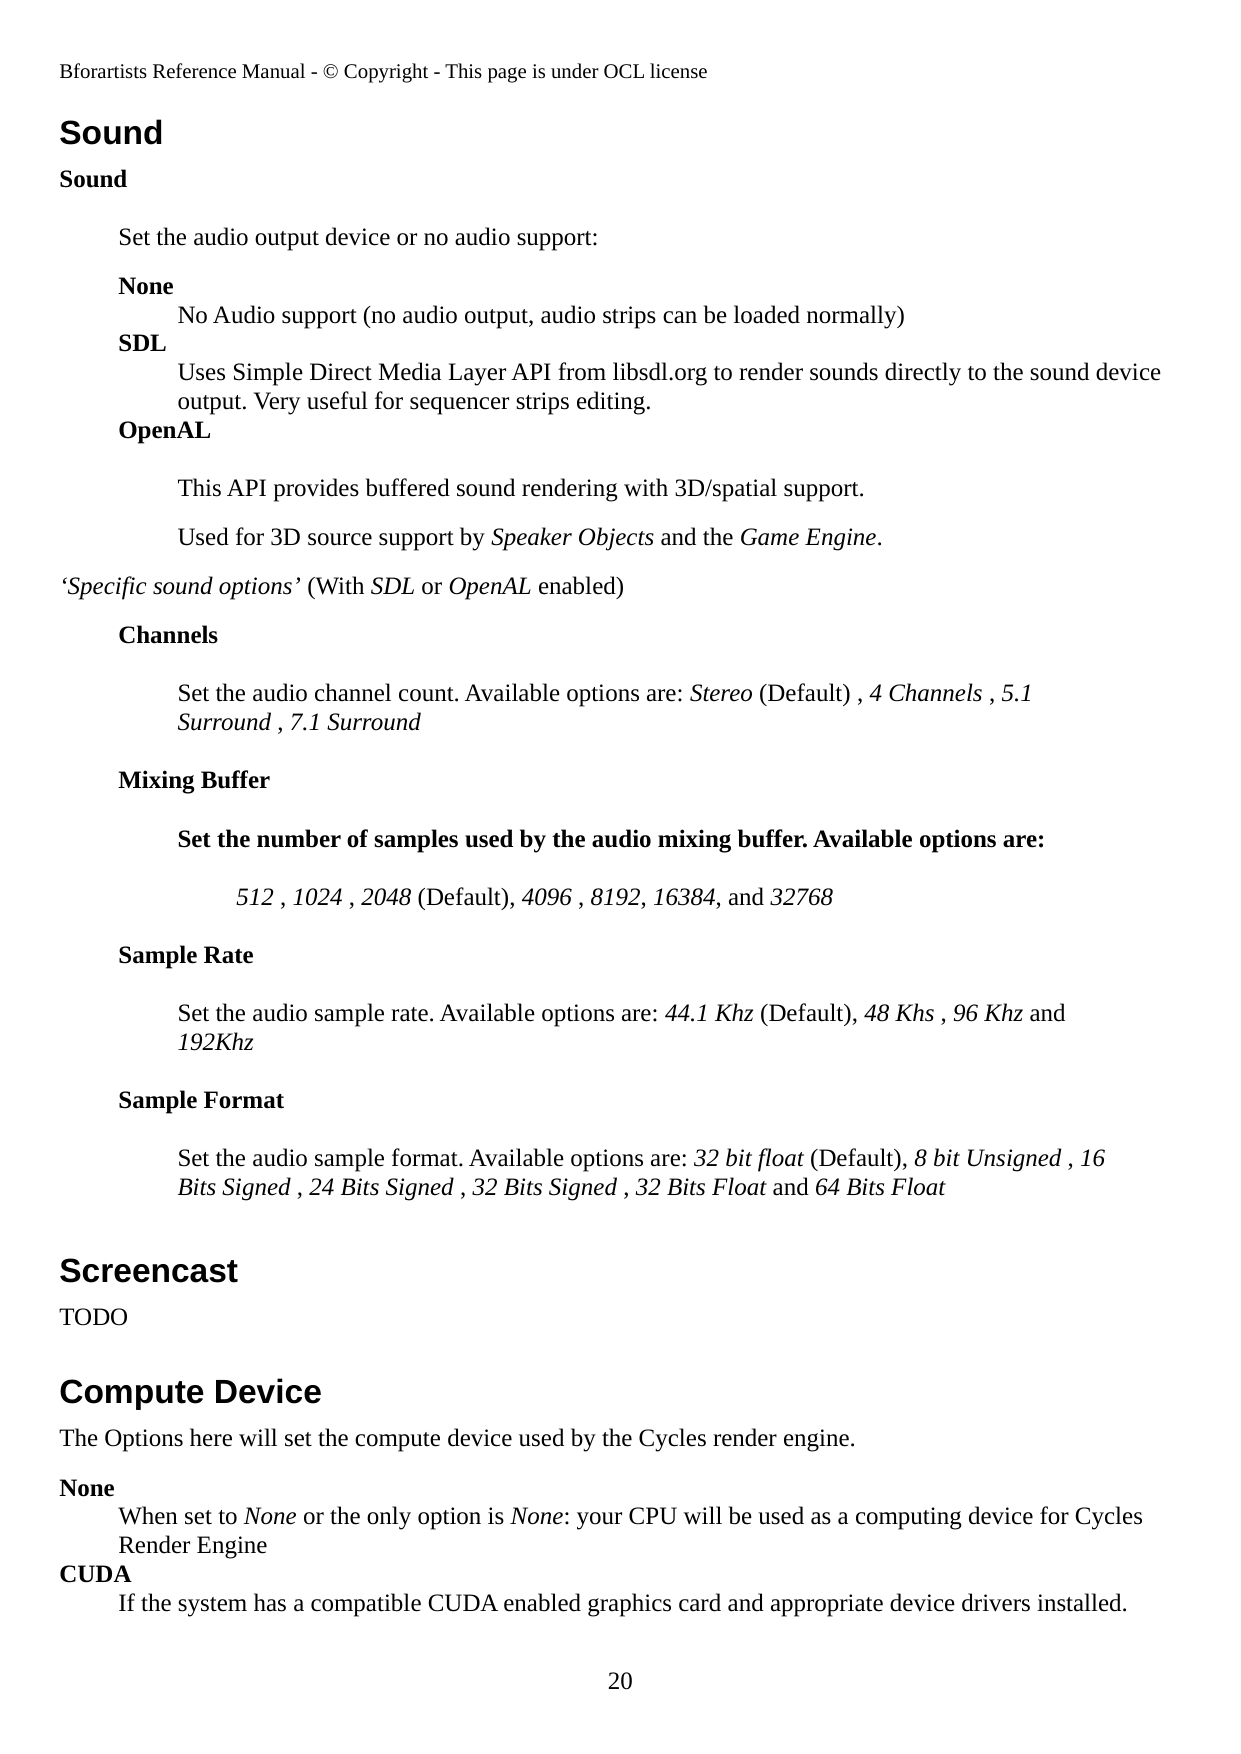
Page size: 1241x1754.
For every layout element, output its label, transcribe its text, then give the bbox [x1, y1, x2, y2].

list No Audio support (no audio output, audio strips can be loaded normally) [177, 300, 1181, 328]
text Set the audio output device or no audio support: [118, 222, 1181, 251]
list If the system has a compatible CUDA enabled graphics card and appropriate device drivers installed. [118, 1588, 1181, 1616]
list Set the audio channel count. Available options are: Stereo (Default) , 4 Channels , 5.1 Surround , 7.1 Surround [177, 678, 1122, 736]
subtitle None [59, 1473, 1181, 1501]
subtitle Screencast [59, 1251, 1181, 1290]
subtitle SDL [118, 328, 1181, 357]
subtitle None [118, 271, 1181, 300]
subtitle OpenAL [118, 415, 1181, 443]
text ‘Specific sound options’ (With SDL or OpenAL enabled) [59, 571, 1181, 600]
subtitle CUDA [59, 1559, 1181, 1588]
list Set the audio sample format. Available options are: 32 bit float (Default), 8 bit Unsigned , 16 Bits Signed , 24 Bits Signed , 32 Bits Signed , 32 Bits Float and 64 Bits Float [177, 1143, 1122, 1201]
text TODO [59, 1302, 1181, 1331]
text The Options here will set the compute device used by the Cycles render engine. [59, 1423, 1181, 1452]
list When set to None or the only option is None: your CPU will be used as a computing device for Cycles Render Engine [118, 1501, 1181, 1559]
text Used for 3D source support by Speaker Objects and the Game Engine. [177, 522, 1181, 551]
subtitle Sound [59, 164, 1181, 192]
subtitle Sample Format [118, 1085, 1122, 1114]
list Uses Simple Direct Media Layer API from libsdl.org to render sounds directly to the sound device output. Very useful for sequencer strips editing. [177, 357, 1181, 415]
subtitle Channels [118, 620, 1122, 649]
subtitle Sound [59, 113, 1181, 151]
subtitle Mixing Buffer [118, 765, 1122, 794]
subtitle Set the number of samples used by the audio mixing buffer. Available options are: [177, 824, 1122, 852]
text This API provides buffered sound rendering with 3D/spatial support. [177, 473, 1181, 502]
list 512 , 1024 , 2048 (Default), 4096 , 8192, 16384, and 32768 [236, 882, 1122, 911]
subtitle Sample Rate [118, 940, 1122, 969]
list Set the audio sample rate. Available options are: 44.1 Khz (Default), 48 Khs , 96 Khz and 192Khz [177, 998, 1122, 1056]
subtitle Compute Device [59, 1372, 1181, 1411]
